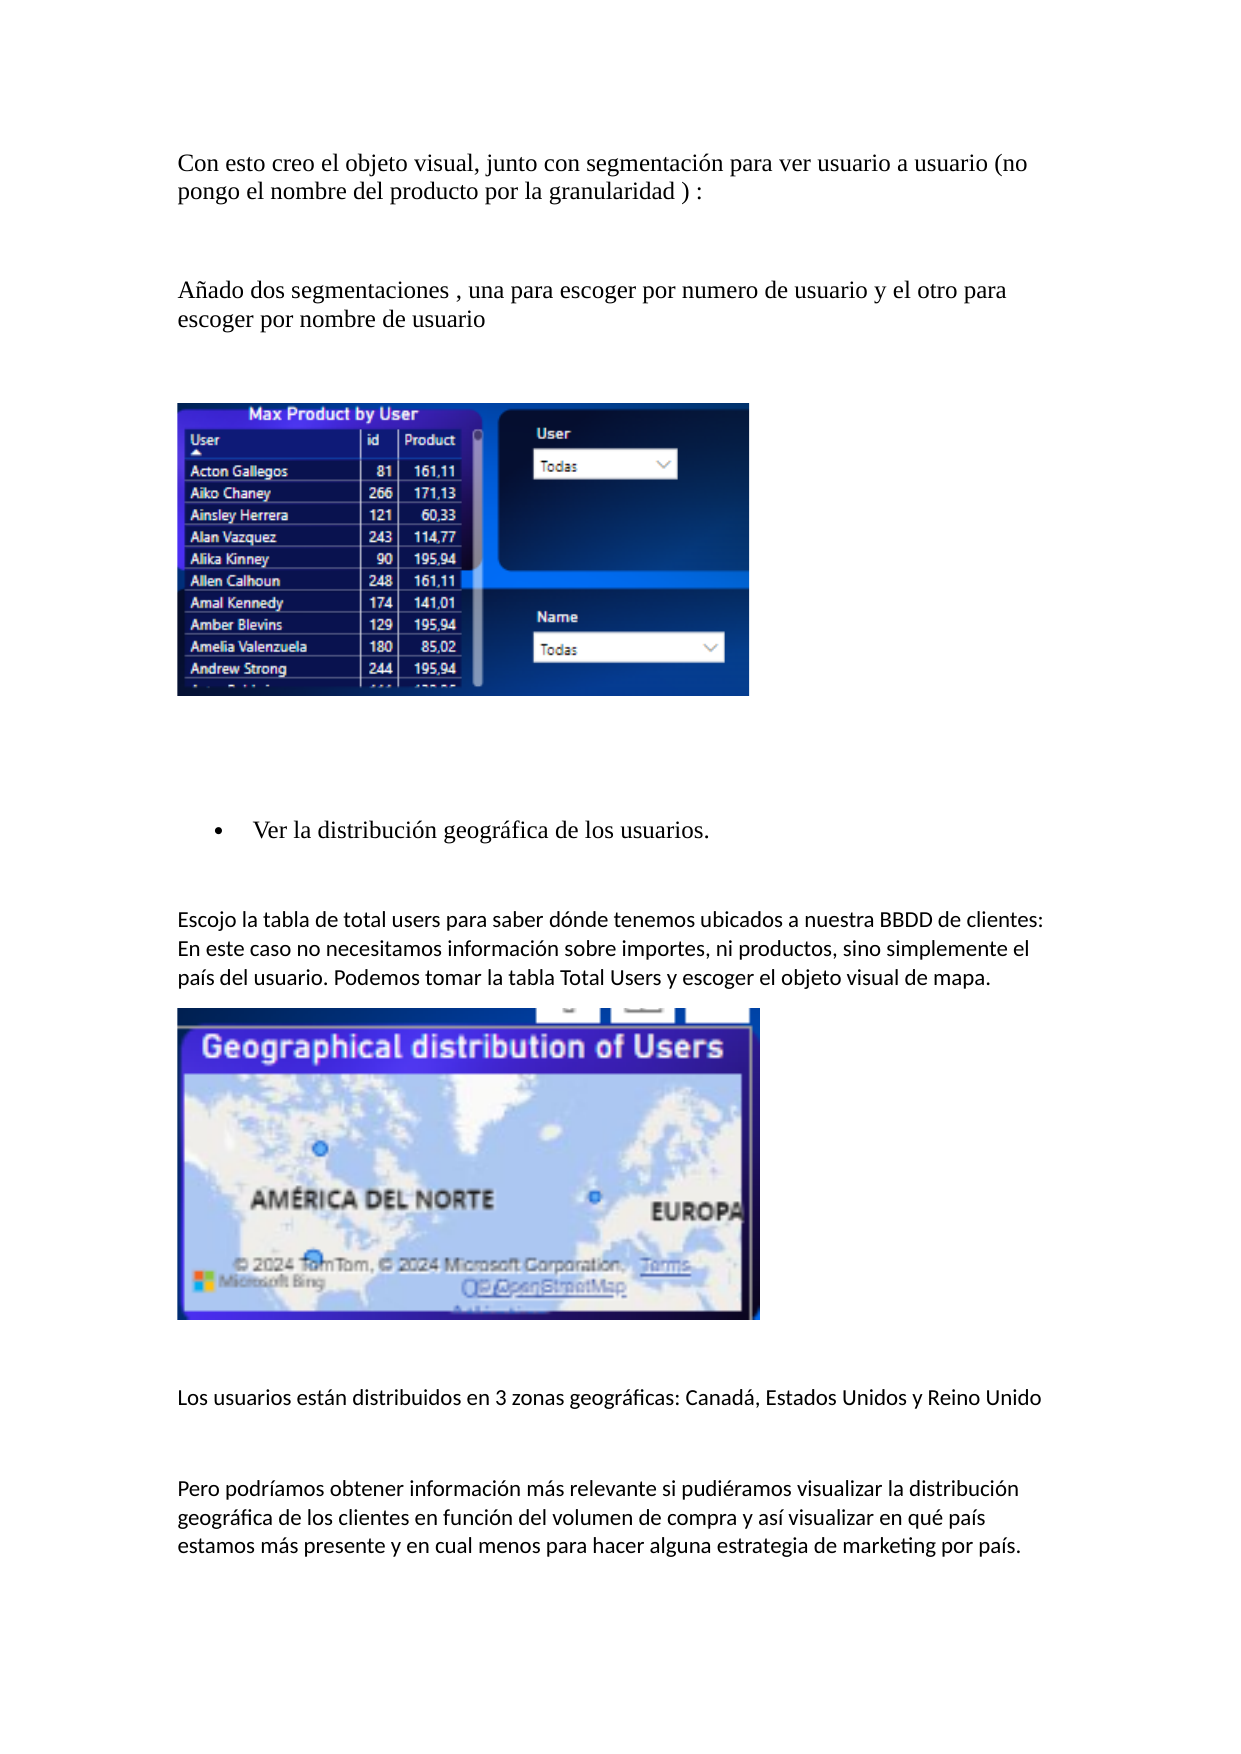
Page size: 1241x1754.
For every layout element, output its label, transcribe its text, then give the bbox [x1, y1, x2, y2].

text Escojo la tabla de total users para saber dónde tenemos ubicados a nuestra BBDD de clientes: En este caso no necesitamos información sobre importes, ni productos, sino simplemente el país del usuario. Podemos tomar la tabla Total Users y escoger el objeto visual de mapa. [177, 905, 1063, 991]
text Con esto creo el objeto visual, junto con segmentación para ver usuario a usuario (no pongo el nombre del producto por la granularidad ) : [177, 148, 1063, 205]
text Pero podríamos obtener información más relevante si pudiéramos visualizar la distribución geográfica de los clientes en función del volumen de compra y así visualizar en qué país estamos más presente y en cual menos para hacer alguna estrategia de marketing por país. [177, 1474, 1063, 1559]
text Añado dos segmentaciones , una para escoger por numero de usuario y el otro para escoger por nombre de usuario [177, 276, 1063, 333]
list Ver la distribución geográfica de los usuarios. [215, 816, 1063, 844]
text Los usuarios están distribuidos en 3 zonas geográficas: Canadá, Estados Unidos y Reino Unido [177, 1383, 1063, 1411]
